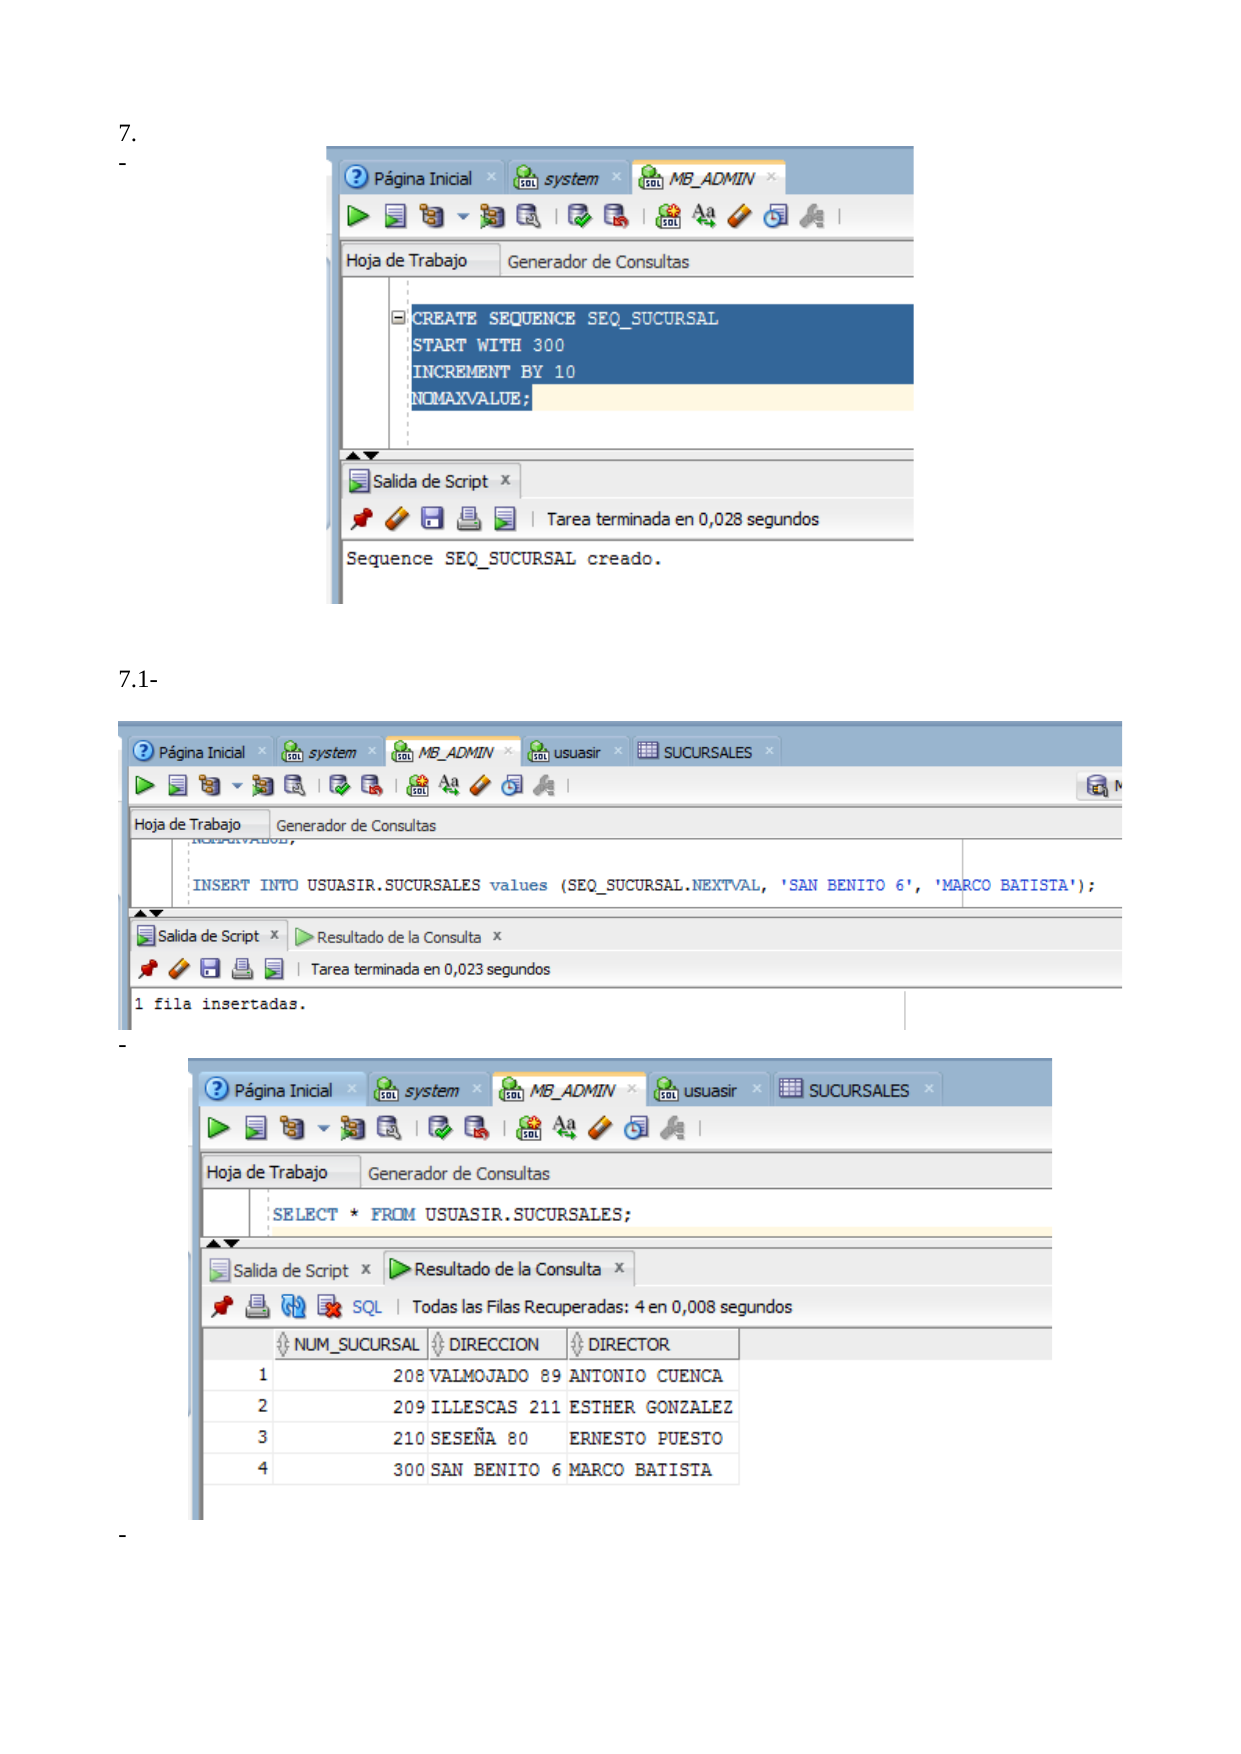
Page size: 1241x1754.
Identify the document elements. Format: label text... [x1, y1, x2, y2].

text - [118, 1030, 1122, 1058]
picture [188, 1058, 1053, 1520]
text - [118, 147, 326, 176]
text - [118, 1058, 1122, 1548]
picture [326, 146, 914, 604]
text - [914, 147, 1122, 176]
text 7. [118, 118, 1122, 147]
text 7.1- [118, 664, 1122, 693]
picture [118, 721, 1123, 1030]
